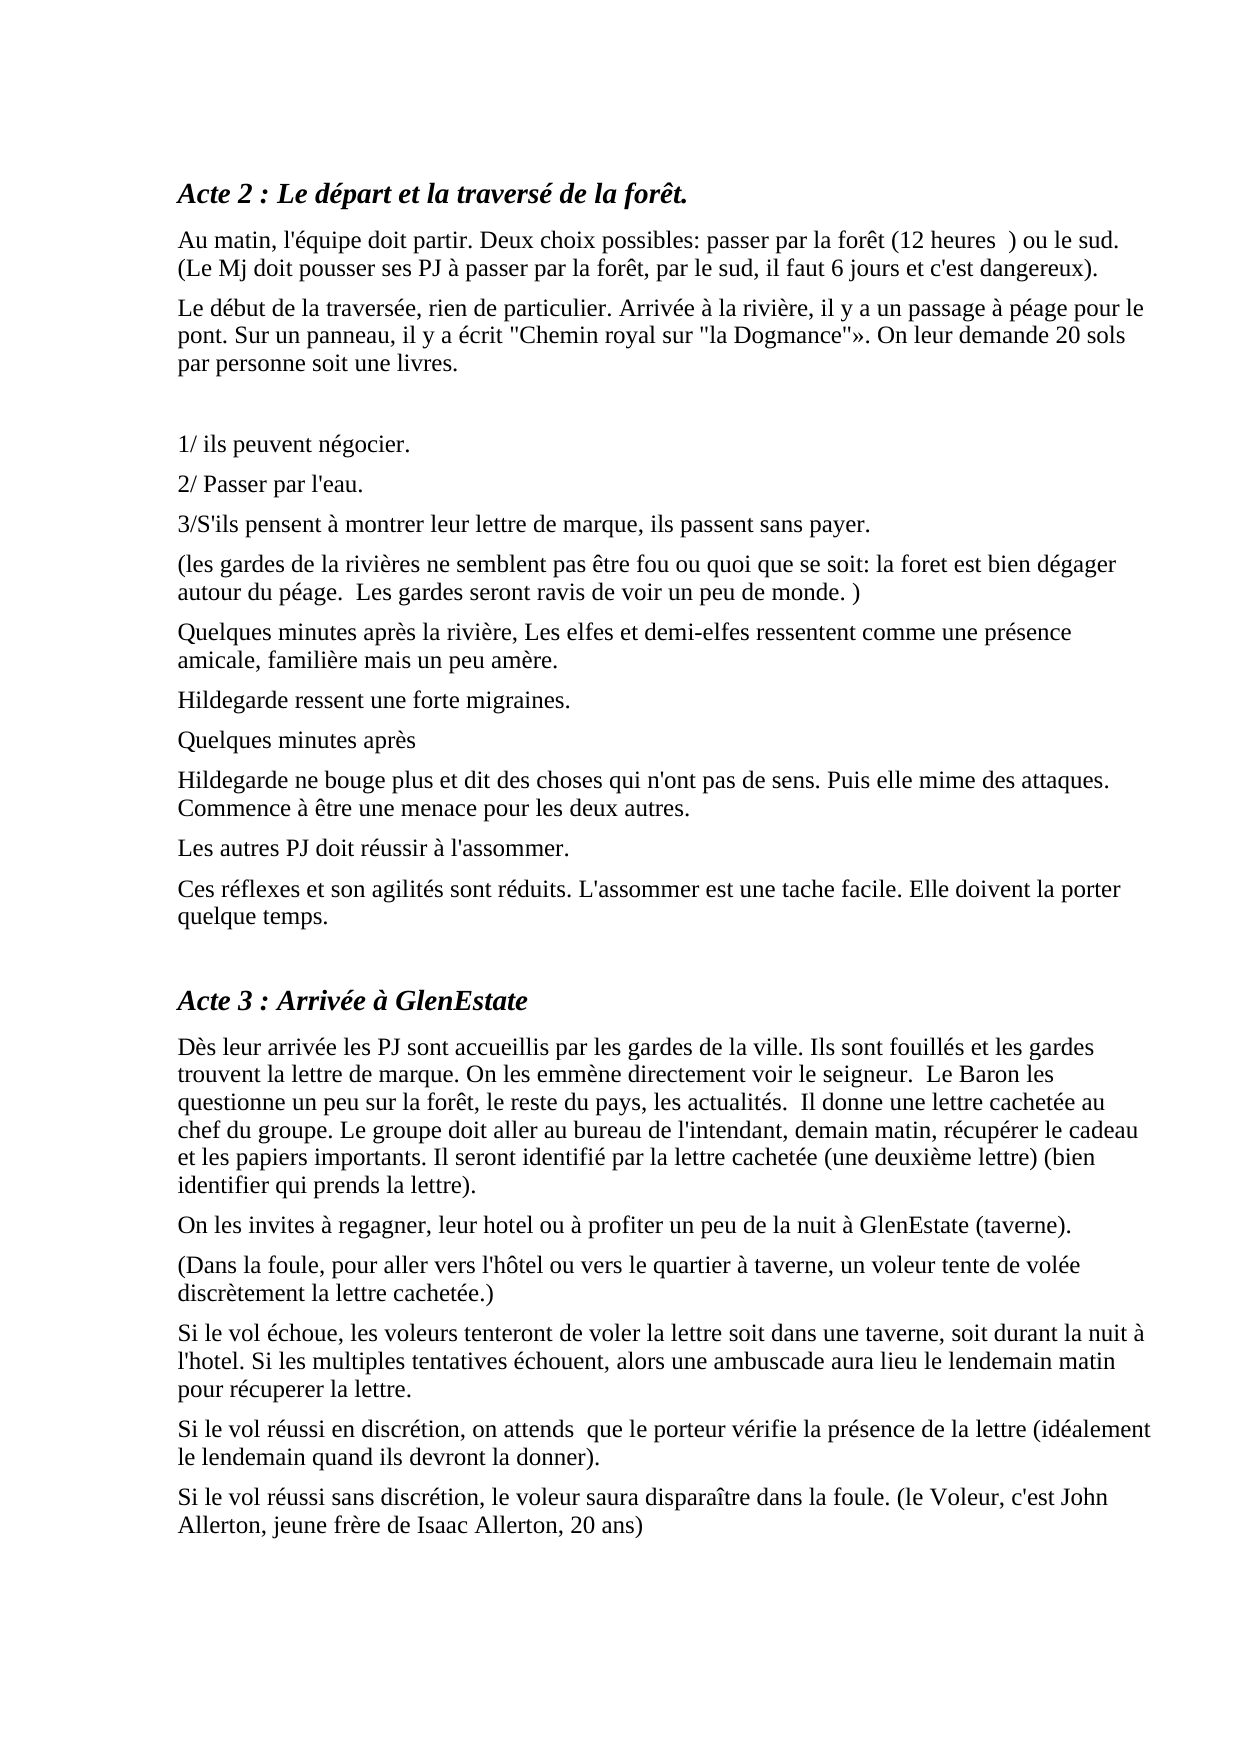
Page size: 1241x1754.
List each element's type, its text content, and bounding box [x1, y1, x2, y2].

text Hildegarde ressent une forte migraines. [577, 686, 1152, 714]
text (les gardes de la rivières ne semblent pas être fou ou quoi que se soit: la foret est bien dégager autour du péage. Les gardes seront ravis de voir un peu de monde. ) [860, 550, 1152, 606]
text 3/S'ils pensent à montrer leur lettre de marque, ils passent sans payer. [877, 510, 1152, 538]
text Si le vol réussi sans discrétion, le voleur saura disparaître dans la foule. (le Voleur, c'est John Allerton, jeune frère de Isaac Allerton, 20 ans) [643, 1483, 1152, 1538]
text 2/ Passer par l'eau. [370, 470, 1152, 498]
subtitle Acte 3 : Arrivée à GlenEstate [538, 984, 1152, 1017]
text Le début de la traversée, rien de particulier. Arrivée à la rivière, il y a un passage à péage pour le pont. Sur un panneau, il y a écrit "Chemin royal sur "la Dogmance"». On leur demande 20 sols par personne soit une livres. [464, 294, 1152, 377]
subtitle Acte 2 : Le départ et la traversé de la forêt. [698, 178, 1152, 210]
text Si le vol réussi en discrétion, on attends que le porteur vérifie la présence de la lettre (idéalement le lendemain quand ils devront la donner). [600, 1415, 1152, 1471]
text Si le vol échoue, les voleurs tenteront de voler la lettre soit dans une taverne, soit durant la nuit à l'hotel. Si les multiples tentatives échouent, alors une ambuscade aura lieu le lendemain matin pour récuperer la lettre. [177, 1319, 1152, 1403]
text On les invites à regagner, leur hotel ou à profiter un peu de la nuit à GlenEstate (taverne). [1078, 1211, 1152, 1239]
text Quelques minutes après [422, 726, 1152, 754]
text 1/ ils peuvent négocier. [417, 430, 1152, 457]
text Quelques minutes après la rivière, Les elfes et demi-elfes ressentent comme une présence amicale, familière mais un peu amère. [564, 618, 1152, 674]
text (Dans la foule, pour aller vers l'hôtel ou vers le quartier à taverne, un voleur tente de volée discrètement la lettre cachetée.) [500, 1252, 1152, 1307]
text Les autres PJ doit réussir à l'assommer. [177, 834, 1152, 862]
text Ces réflexes et son agilités sont réduits. L'assommer est une tache facile. Elle doivent la porter quelque temps. [177, 875, 1152, 930]
text Dès leur arrivée les PJ sont accueillis par les gardes de la ville. Ils sont fouillés et les gardes trouvent la lettre de marque. On les emmène directement voir le seigneur. Le Baron les questionne un peu sur la forêt, le reste du pays, les actualités. Il donne une lettre cachetée au chef du groupe. Le groupe doit aller au bureau de l'intendant, demain matin, récupérer le cadeau et les papiers importants. Il seront identifié par la lettre cachetée (une deuxième lettre) (bien identifier qui prends la lettre). [177, 1033, 1152, 1199]
text Hildegarde ne bouge plus et dit des choses qui n'ont pas de sens. Puis elle mime des attaques. Commence à être une menace pour les deux autres. [696, 767, 1152, 822]
